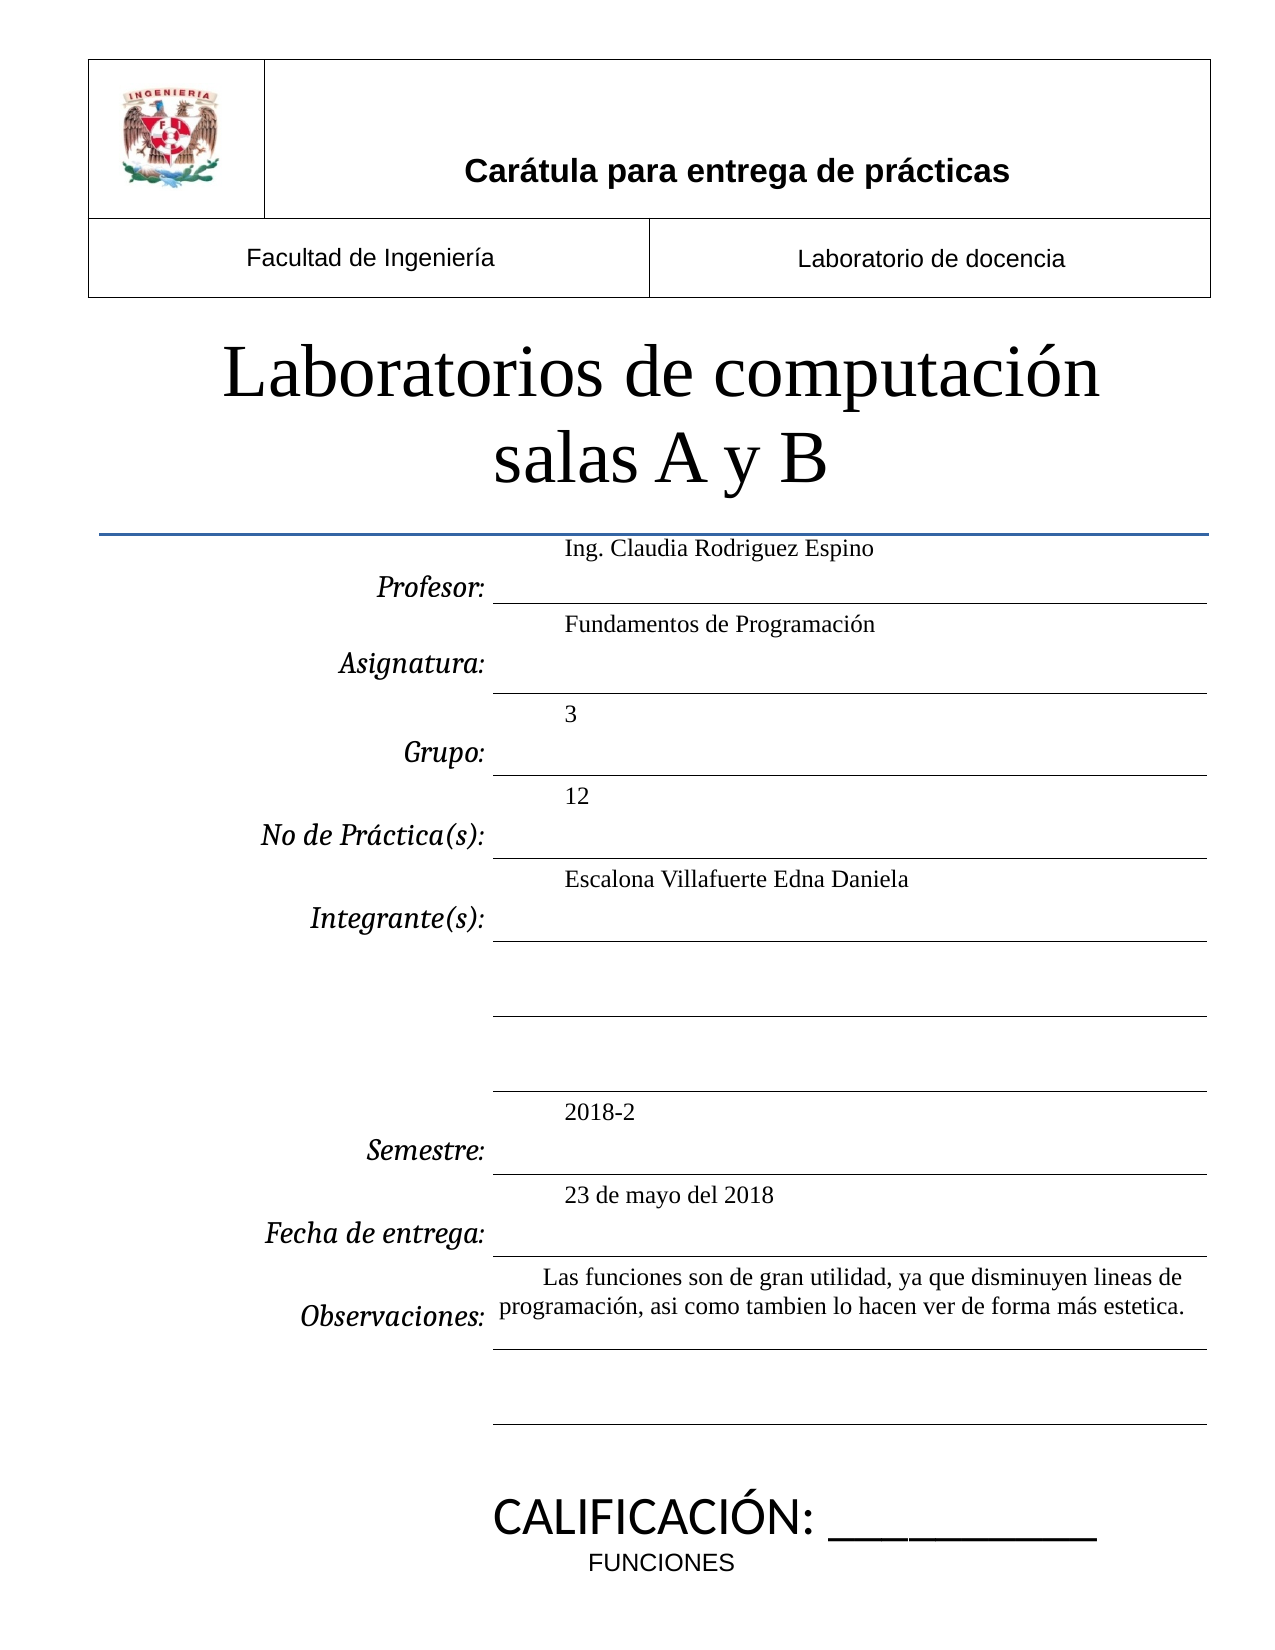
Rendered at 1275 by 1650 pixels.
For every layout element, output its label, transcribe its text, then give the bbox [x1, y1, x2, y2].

table_cell 3 [493, 694, 1207, 775]
table_cell [493, 1017, 1207, 1091]
text CALIFICACIÓN: __________ [118, 1482, 1205, 1548]
table_cell Escalona Villafuerte Edna Daniela [493, 859, 1207, 941]
table_header Profesor: [118, 536, 493, 603]
table_cell Asignatura: [118, 603, 493, 692]
table_cell 2018-2 [493, 1092, 1207, 1174]
table_cell [118, 1349, 493, 1424]
table_cell [493, 1350, 1207, 1424]
table_cell 12 [493, 776, 1207, 858]
table_header [89, 60, 264, 217]
table_cell Integrante(s): [118, 858, 493, 941]
text FUNCIONES [118, 1548, 1205, 1577]
table_header Ing. Claudia Rodriguez Espino [493, 536, 1207, 603]
table_header Carátula para entrega de prácticas [265, 60, 1210, 217]
table_cell Grupo: [118, 693, 493, 775]
table_cell Laboratorio de docencia [650, 219, 1210, 297]
table_cell [493, 942, 1207, 1016]
table_cell Fundamentos de Programación [493, 604, 1207, 692]
table_header [493, 528, 1207, 533]
table_cell [118, 1016, 493, 1091]
table_cell [118, 941, 493, 1016]
text Laboratorios de computación [118, 326, 1205, 413]
text salas A y B [118, 413, 1205, 499]
table_cell 23 de mayo del 2018 [493, 1175, 1207, 1256]
table_cell No de Práctica(s): [118, 775, 493, 858]
table_cell Facultad de Ingeniería [89, 219, 649, 297]
table_cell Fecha de entrega: [118, 1174, 493, 1256]
table_cell Las funciones son de gran utilidad, ya que disminuyen lineas de programación, asi como tambien lo hacen ver de forma más estetica. [493, 1257, 1207, 1349]
table_cell Semestre: [118, 1091, 493, 1174]
table_cell Observaciones: [118, 1256, 493, 1349]
table_header [118, 528, 493, 533]
